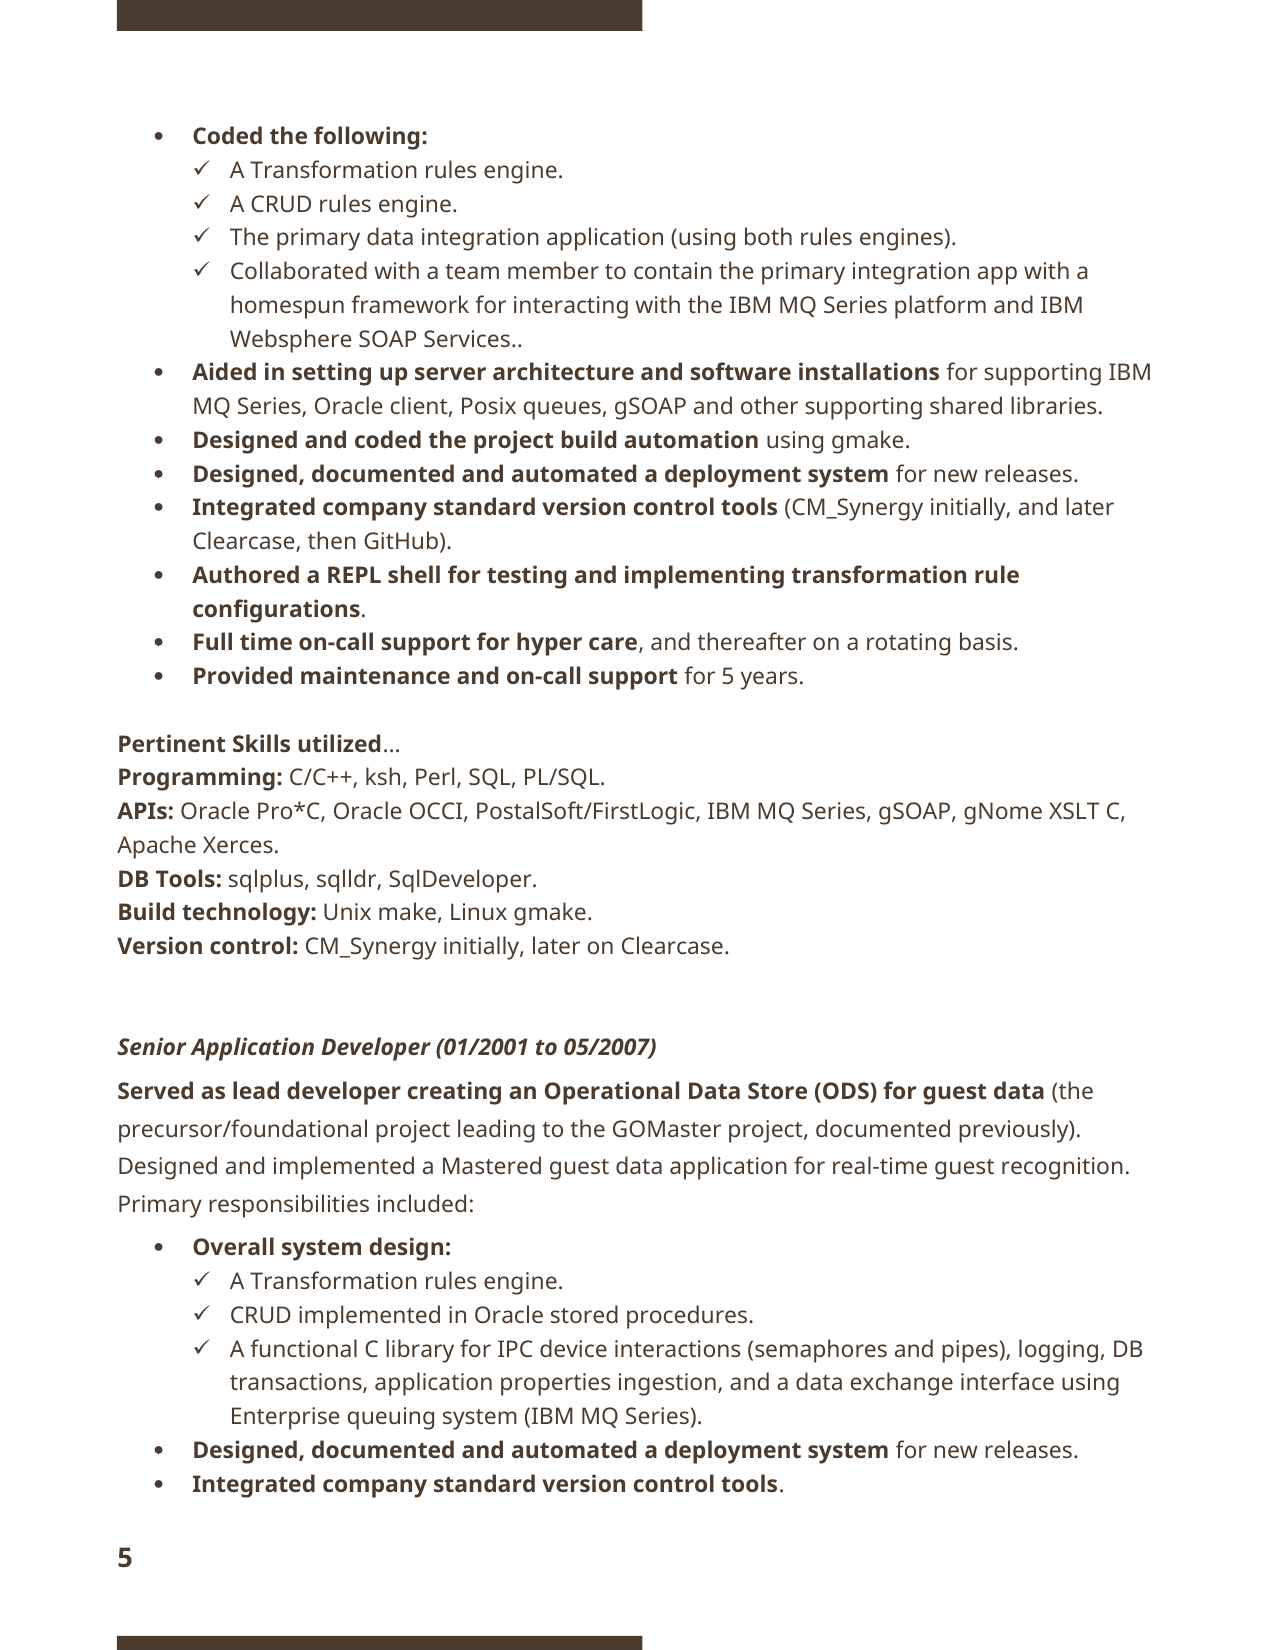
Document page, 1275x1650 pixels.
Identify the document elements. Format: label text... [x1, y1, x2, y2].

list Integrated company standard version control tools. [154, 1467, 1158, 1499]
list Designed, documented and automated a deployment system for new releases. [154, 457, 1158, 489]
list Coded the following: [154, 120, 1158, 151]
list Integrated company standard version control tools (CM_Synergy initially, and later Clearcase, then GitHub). [154, 491, 1158, 556]
list Aided in setting up server architecture and software installations for supporting IBM MQ Series, Oracle client, Posix queues, gSOAP and other supporting shared libraries. [154, 356, 1158, 421]
list Collaborated with a team member to contain the primary integration app with a homespun framework for interacting with the IBM MQ Series platform and IBM Websphere SOAP Services.. [192, 255, 1158, 354]
list Provided maintenance and on-call support for 5 years. [154, 660, 1158, 691]
list The primary data integration application (using both rules engines). [192, 221, 1158, 252]
list CRUD implemented in Oracle stored procedures. [192, 1299, 1158, 1330]
text Programming: C/C++, ksh, Perl, SQL, PL/SQL. [117, 761, 1158, 792]
text Served as lead developer creating an Operational Data Store (ODS) for guest data (the precursor/foundational project leading to the GOMaster project, documented previously). Designed and implemented a Mastered guest data application for real-time guest recognition. Primary responsibilities included: [117, 1075, 1158, 1219]
list Full time on-call support for hyper care, and thereafter on a rotating basis. [154, 626, 1158, 657]
list A Transformation rules engine. [192, 154, 1158, 185]
text APIs: Oracle Pro*C, Oracle OCCI, PostalSoft/FirstLogic, IBM MQ Series, gSOAP, gNome XSLT C, Apache Xerces. [117, 795, 1158, 860]
list A Transformation rules engine. [192, 1265, 1158, 1296]
text Pertinent Skills utilized… [117, 727, 1158, 759]
text Version control: CM_Synergy initially, later on Clearcase. [117, 930, 1158, 961]
subtitle Senior Application Developer (01/2001 to 05/2007) [117, 1031, 1158, 1062]
list Designed and coded the project build automation using gmake. [154, 424, 1158, 455]
list A functional C library for IPC device interactions (semaphores and pipes), logging, DB transactions, application properties ingestion, and a data exchange interface using Enterprise queuing system (IBM MQ Series). [192, 1332, 1158, 1431]
list Authored a REPL shell for testing and implementing transformation rule configurations. [154, 559, 1158, 624]
text DB Tools: sqlplus, sqlldr, SqlDeveloper. [117, 862, 1158, 894]
list Designed, documented and automated a deployment system for new releases. [154, 1434, 1158, 1465]
list A CRUD rules engine. [192, 187, 1158, 219]
text Build technology: Unix make, Linux gmake. [117, 896, 1158, 927]
list Overall system design: [154, 1231, 1158, 1262]
